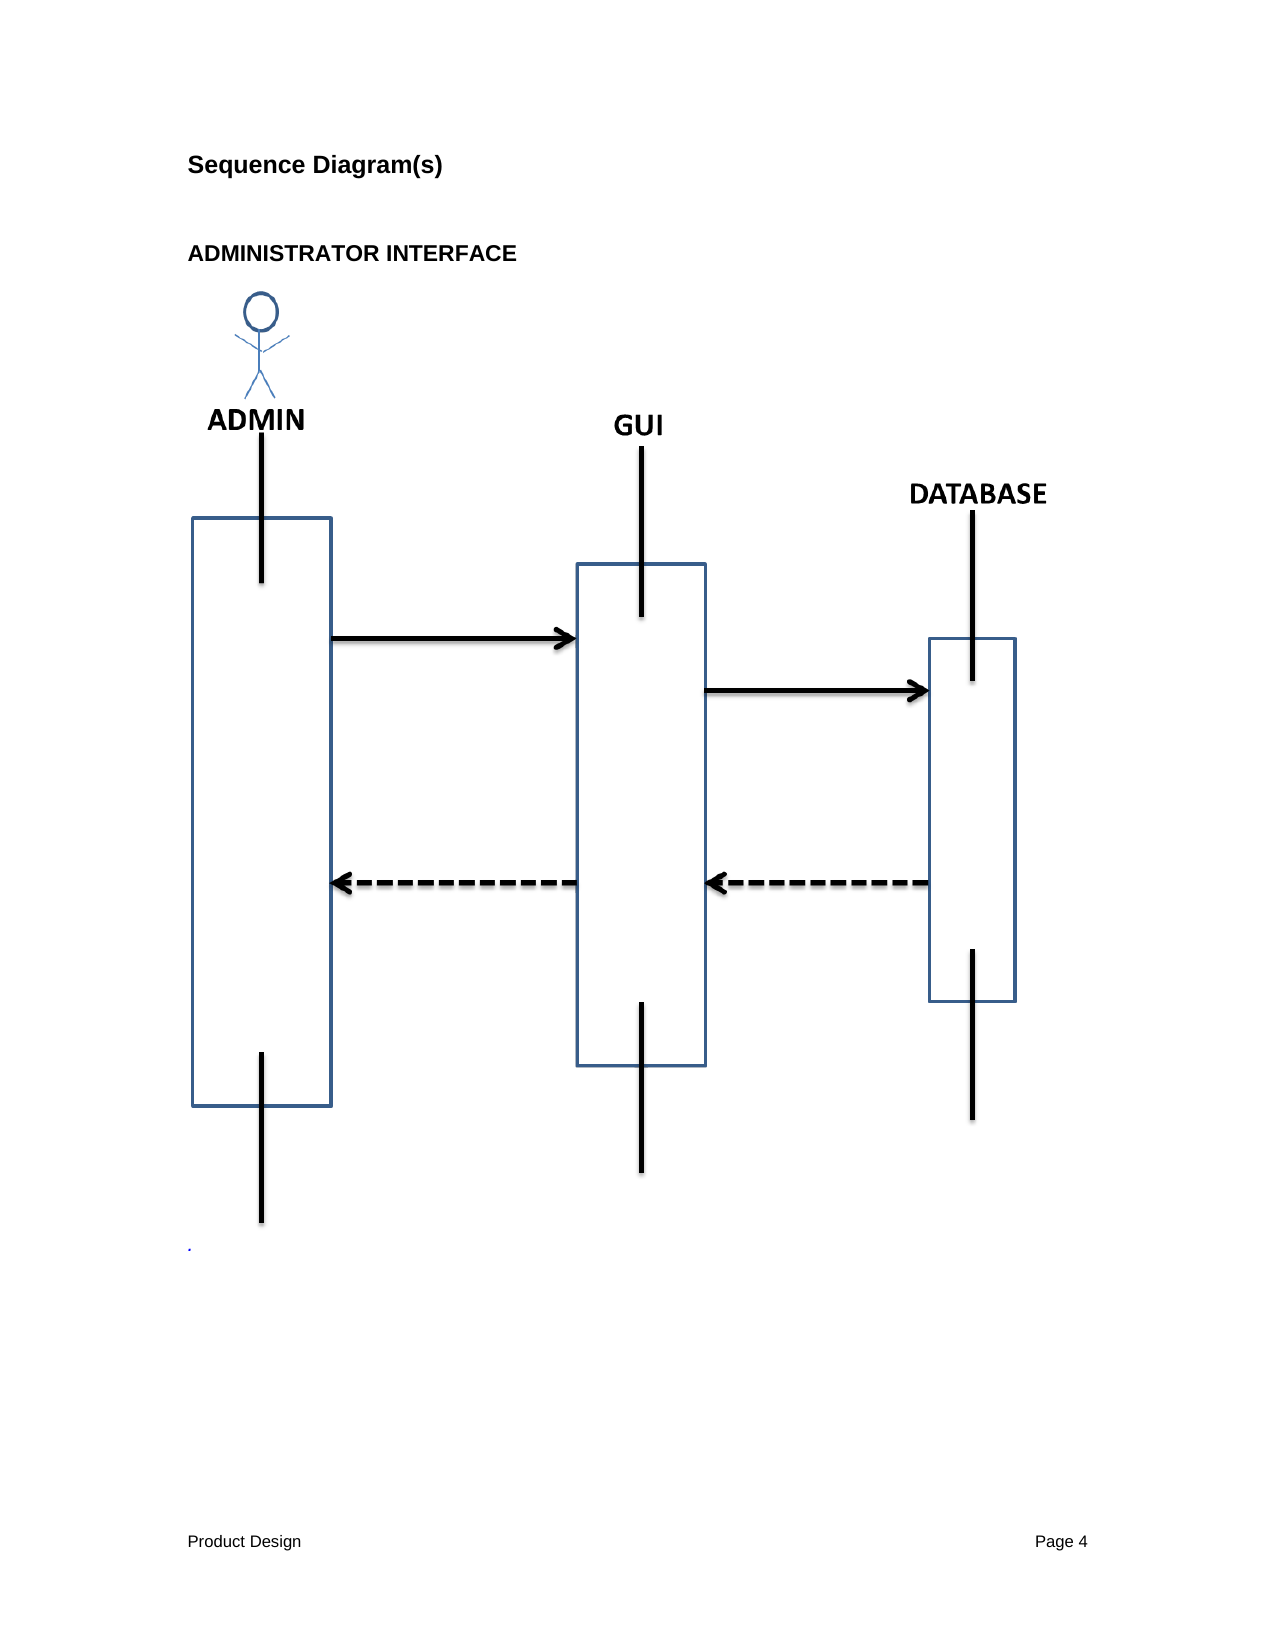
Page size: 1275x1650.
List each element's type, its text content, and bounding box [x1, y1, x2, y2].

picture [187, 291, 1088, 1232]
text . [187, 1232, 1087, 1256]
text ADMINISTRATOR INTERFACE [187, 240, 1087, 267]
subtitle Sequence Diagram(s) [187, 150, 1087, 179]
